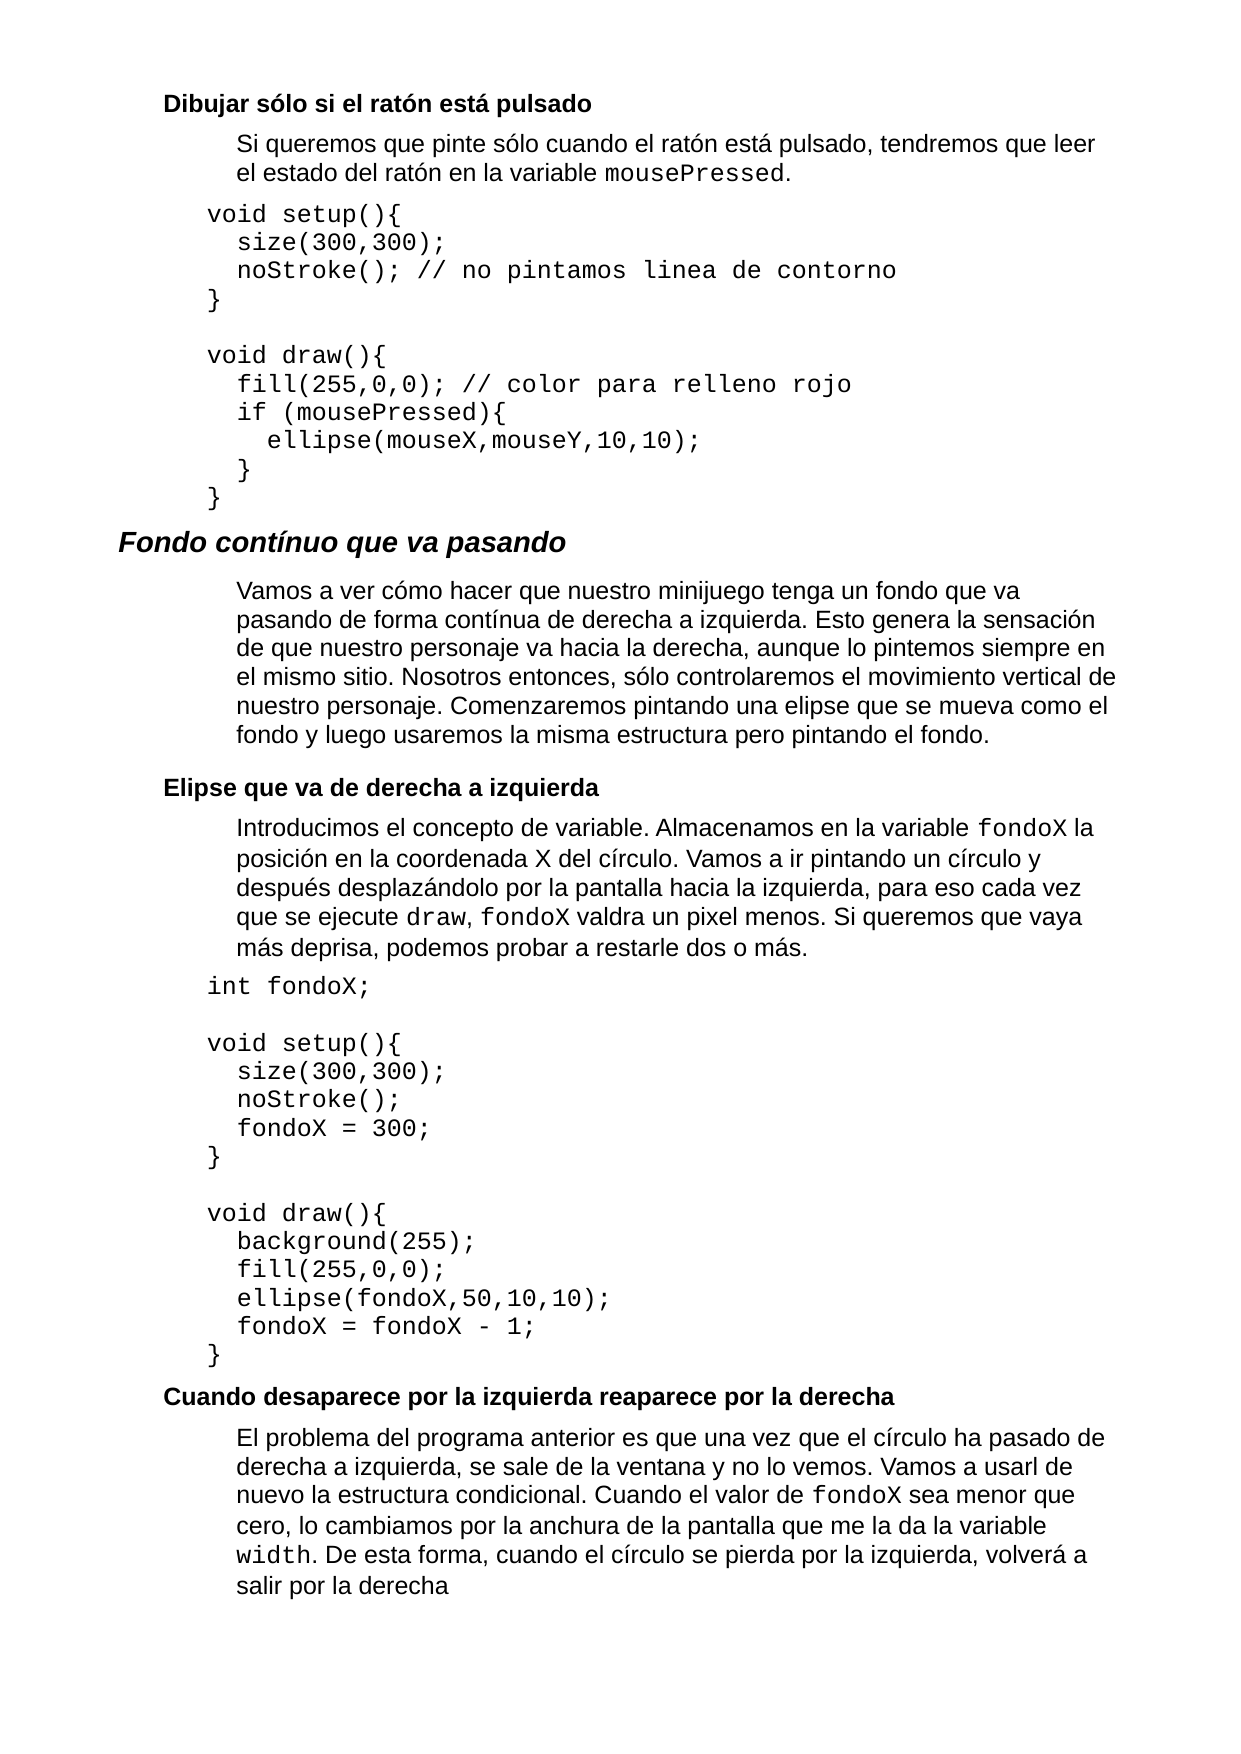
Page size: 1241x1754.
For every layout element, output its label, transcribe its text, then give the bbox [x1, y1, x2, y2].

text } [207, 456, 1122, 484]
text Si queremos que pinte sólo cuando el ratón está pulsado, tendremos que leer el estado del ratón en la variable mousePressed. [236, 129, 1122, 189]
text void setup(){ [207, 201, 1122, 229]
text ellipse(fondoX,50,10,10); [207, 1285, 1122, 1314]
text size(300,300); [207, 1059, 1122, 1087]
text size(300,300); [207, 229, 1122, 258]
text } [207, 1342, 1122, 1370]
text noStroke(); // no pintamos linea de contorno [207, 258, 1122, 286]
subtitle Cuando desaparece por la izquierda reaparece por la derecha [163, 1382, 1122, 1411]
text if (mousePressed){ [207, 399, 1122, 428]
subtitle Elipse que va de derecha a izquierda [163, 773, 1122, 801]
text } [207, 484, 1122, 513]
text background(255); [207, 1229, 1122, 1257]
subtitle Fondo contínuo que va pasando [118, 525, 1122, 558]
text void setup(){ [207, 1030, 1122, 1059]
text El problema del programa anterior es que una vez que el círculo ha pasado de derecha a izquierda, se sale de la ventana y no lo vemos. Vamos a usarl de nuevo la estructura condicional. Cuando el valor de fondoX sea menor que cero, lo cambiamos por la anchura de la pantalla que me la da la variable width. De esta forma, cuando el círculo se pierda por la izquierda, volverá a salir por la derecha [236, 1423, 1122, 1600]
text fill(255,0,0); // color para relleno rojo [207, 371, 1122, 399]
subtitle Dibujar sólo si el ratón está pulsado [163, 88, 1122, 117]
text int fondoX; [207, 974, 1122, 1002]
text } [207, 286, 1122, 314]
text noStroke(); [207, 1087, 1122, 1115]
text void draw(){ [207, 1200, 1122, 1229]
text Introducimos el concepto de variable. Almacenamos en la variable fondoX la posición en la coordenada X del círculo. Vamos a ir pintando un círculo y después desplazándolo por la pantalla hacia la izquierda, para eso cada vez que se ejecute draw, fondoX valdra un pixel menos. Si queremos que vaya más deprisa, podemos probar a restarle dos o más. [236, 813, 1122, 961]
text Vamos a ver cómo hacer que nuestro minijuego tenga un fondo que va pasando de forma contínua de derecha a izquierda. Esto genera la sensación de que nuestro personaje va hacia la derecha, aunque lo pintemos siempre en el mismo sitio. Nosotros entonces, sólo controlaremos el movimiento vertical de nuestro personaje. Comenzaremos pintando una elipse que se mueva como el fondo y luego usaremos la misma estructura pero pintando el fondo. [236, 576, 1122, 748]
text ellipse(mouseX,mouseY,10,10); [207, 428, 1122, 456]
text fondoX = 300; [207, 1115, 1122, 1144]
text fondoX = fondoX - 1; [207, 1314, 1122, 1342]
text } [207, 1144, 1122, 1172]
text fill(255,0,0); [207, 1257, 1122, 1285]
text void draw(){ [207, 343, 1122, 371]
